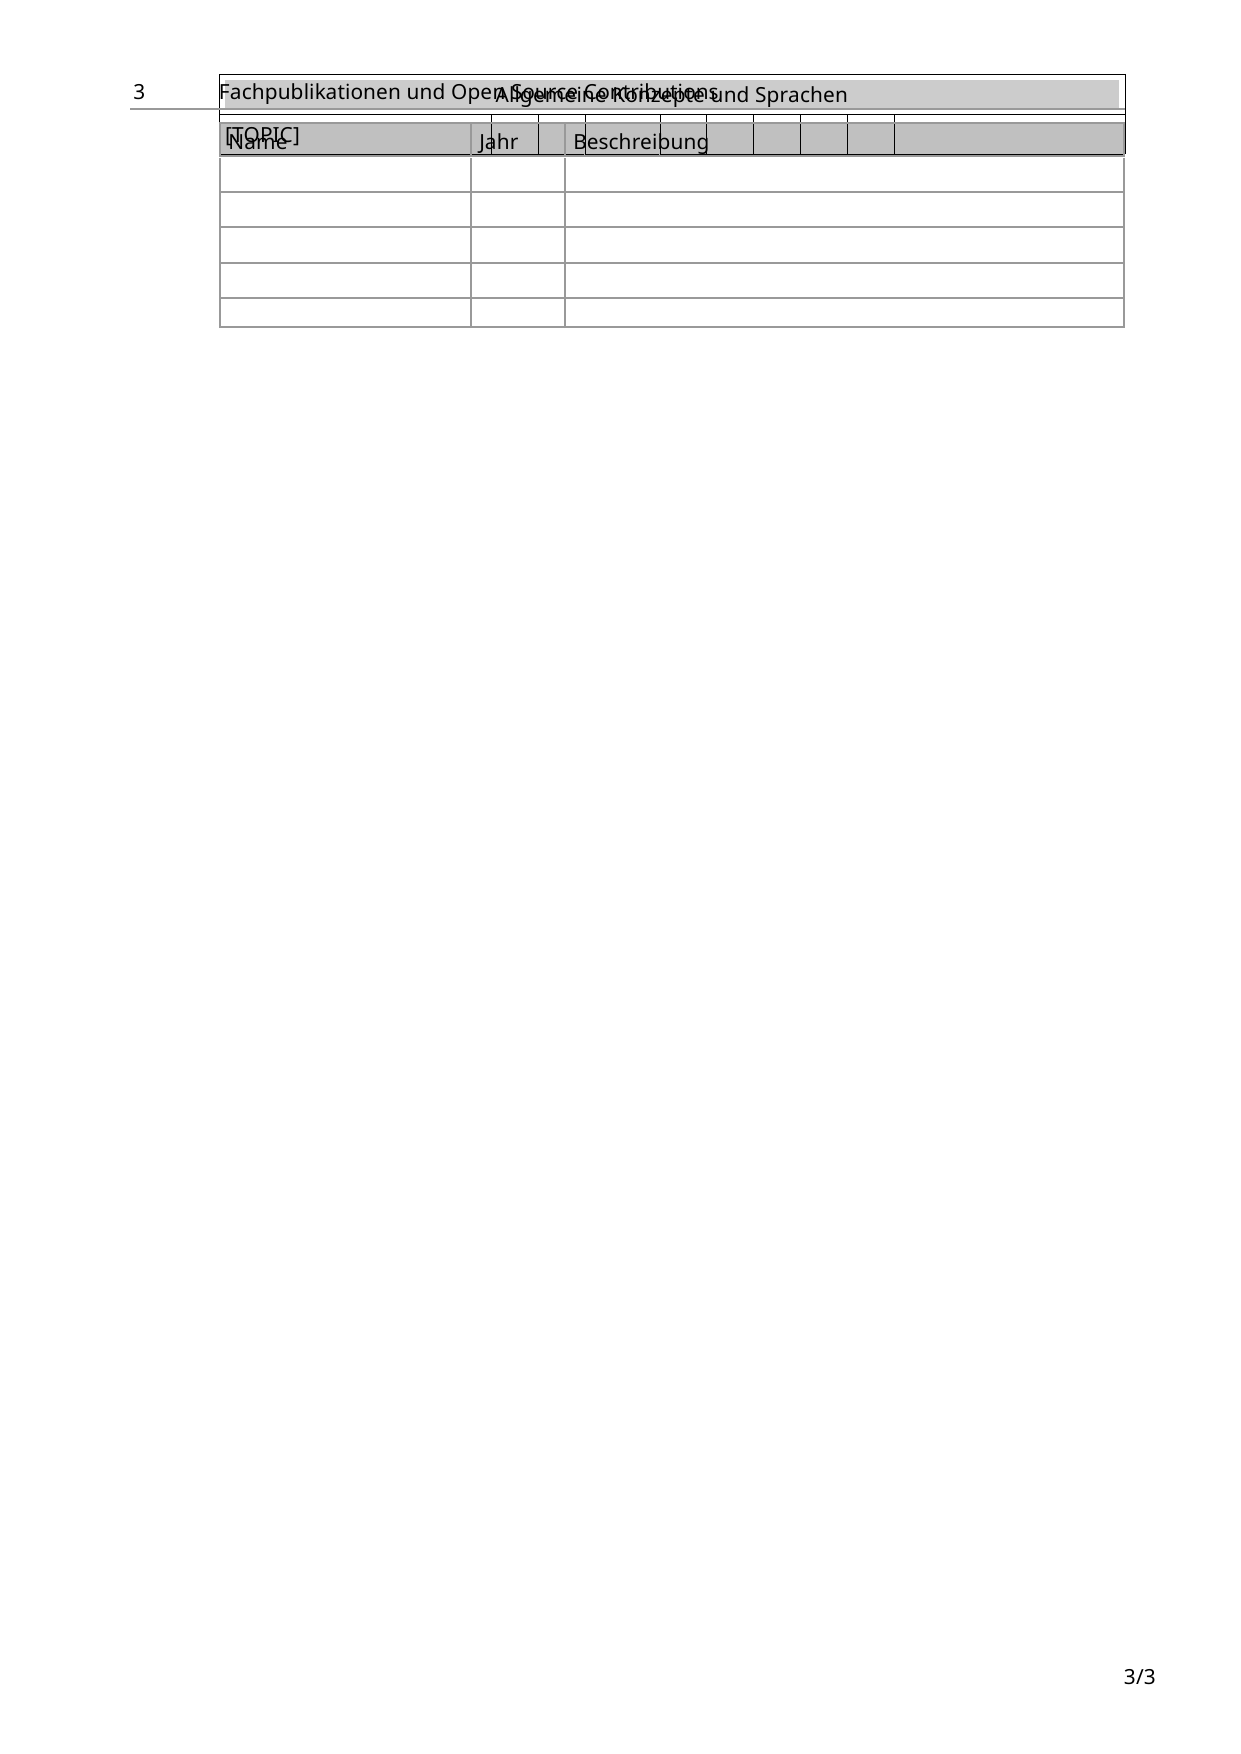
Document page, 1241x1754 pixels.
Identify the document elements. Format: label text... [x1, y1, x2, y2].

table_cell [801, 115, 847, 122]
table_header Beschreibung [707, 124, 753, 154]
table_cell [566, 299, 1123, 326]
table_header Jahr [492, 124, 538, 154]
table_header Beschreibung [661, 124, 706, 154]
table_header Beschreibung [754, 124, 800, 154]
table_header Jahr [472, 124, 491, 154]
table_cell [895, 115, 1125, 122]
table_cell [TOPIC] [220, 115, 491, 122]
table_cell [472, 158, 564, 191]
table_cell [472, 228, 564, 262]
table_cell [221, 158, 470, 191]
table_cell [586, 115, 659, 122]
table_cell [221, 228, 470, 262]
table_header Allgemeine Konzepte und Sprachen [220, 110, 1125, 114]
table_cell [661, 115, 706, 122]
table_header Name [221, 124, 470, 154]
table_cell [848, 115, 894, 122]
table_header Jahr [539, 124, 564, 154]
table_cell [472, 299, 564, 326]
table_cell [566, 264, 1123, 297]
table_header Beschreibung [848, 124, 894, 154]
table_cell [472, 264, 564, 297]
table_header Beschreibung [801, 124, 847, 154]
table_cell [566, 193, 1123, 226]
table_cell [492, 115, 538, 122]
table_cell [539, 115, 584, 122]
table_cell [754, 115, 800, 122]
table_cell [221, 264, 470, 297]
table_header Beschreibung [895, 124, 1123, 154]
table_cell [472, 193, 564, 226]
table_cell [221, 193, 470, 226]
subtitle Fachpublikationen und Open Source Contributions [220, 75, 1125, 108]
table_header Beschreibung [586, 124, 660, 154]
table_cell [566, 158, 1123, 191]
table_cell [221, 299, 470, 326]
table_cell [707, 115, 753, 122]
subtitle Fachpublikationen und Open Source Contributions [130, 74, 219, 108]
table_header Beschreibung [566, 124, 585, 154]
table_cell [566, 228, 1123, 262]
